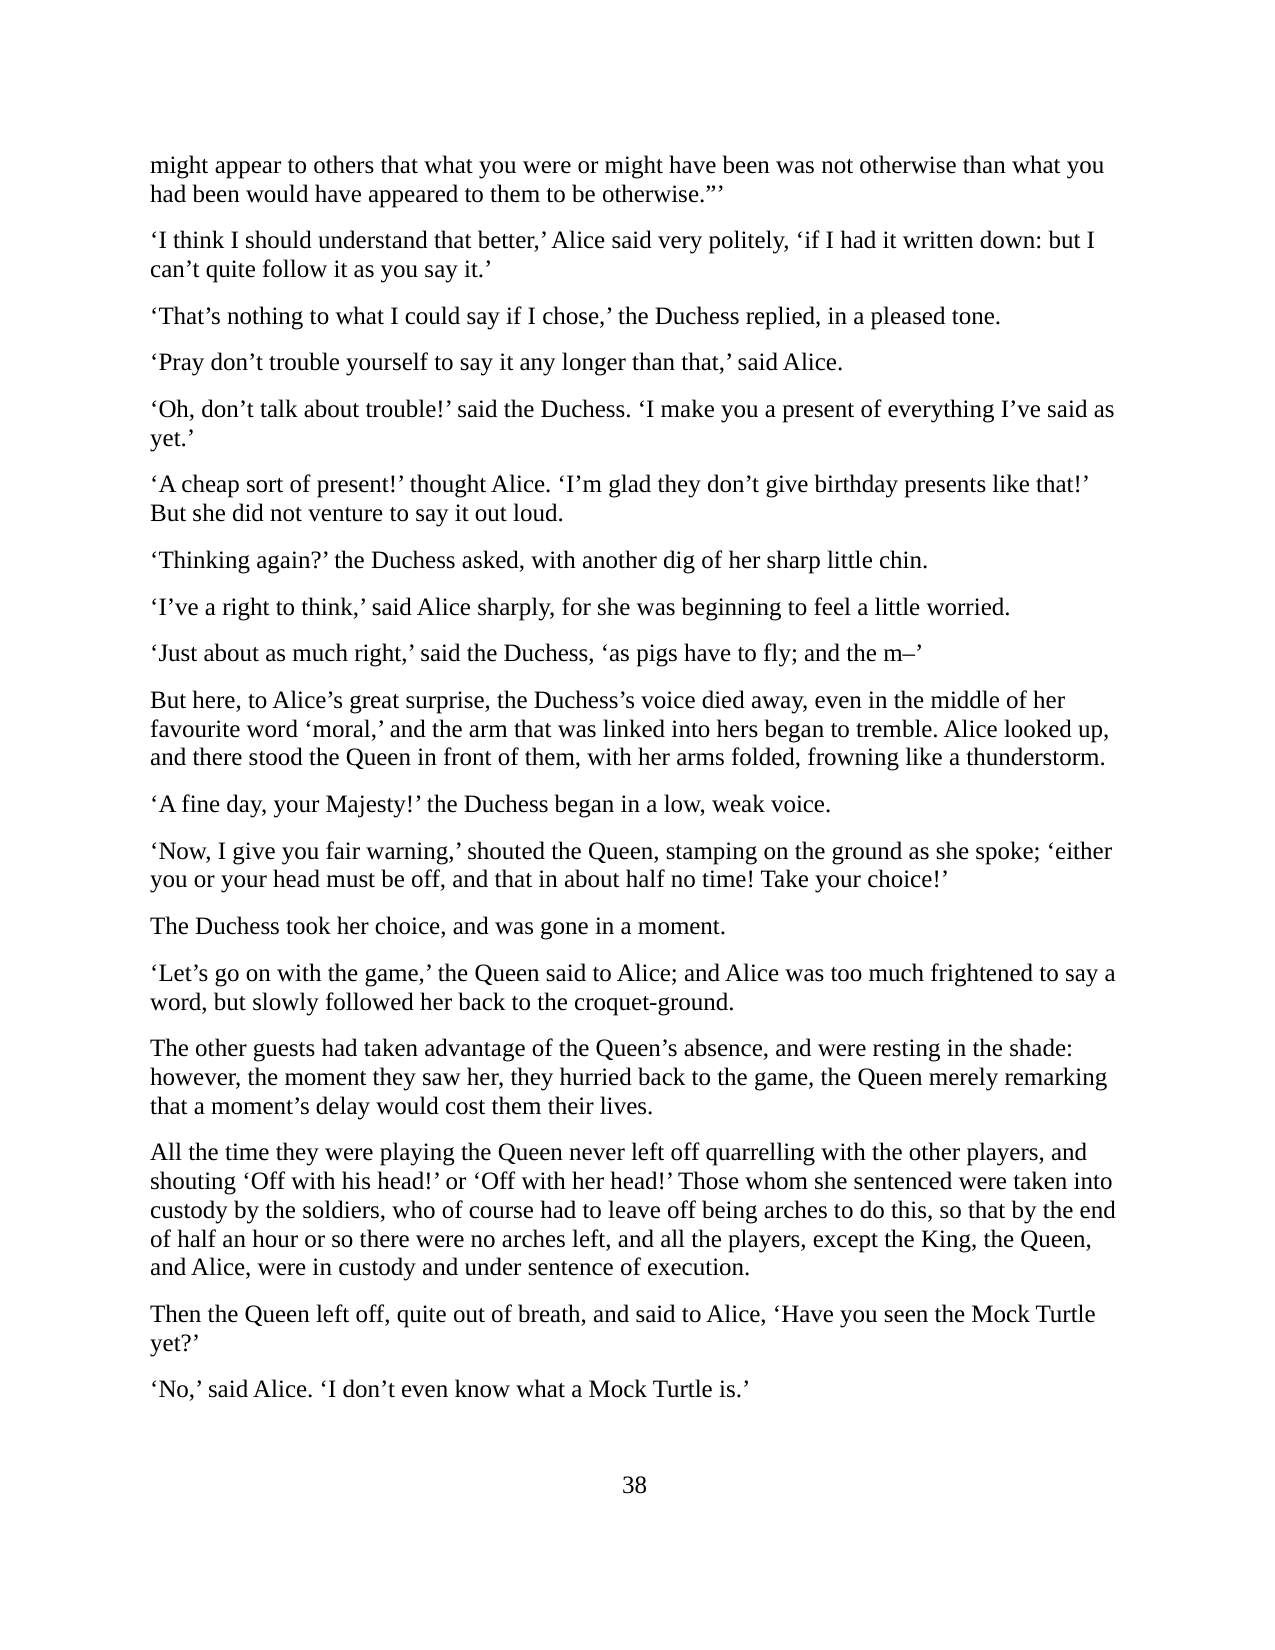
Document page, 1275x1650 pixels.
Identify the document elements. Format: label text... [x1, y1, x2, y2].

text ‘Let’s go on with the game,’ the Queen said to Alice; and Alice was too much frightened to say a word, but slowly followed her back to the croquet-ground. [150, 958, 1125, 1015]
text might appear to others that what you were or might have been was not otherwise than what you had been would have appeared to them to be otherwise.”’ [150, 150, 1125, 207]
text ‘That’s nothing to what I could say if I chose,’ the Duchess replied, in a pleased tone. [150, 301, 1125, 329]
text ‘Oh, don’t talk about trouble!’ said the Duchess. ‘I make you a present of everything I’ve said as yet.’ [150, 394, 1125, 452]
text ‘A cheap sort of present!’ thought Alice. ‘I’m glad they don’t give birthday presents like that!’ But she did not venture to say it out loud. [150, 469, 1125, 527]
text All the time they were playing the Queen never left off quarrelling with the other players, and shouting ‘Off with his head!’ or ‘Off with her head!’ Those whom she sentenced were taken into custody by the soldiers, who of course had to leave off being arches to do this, so that by the end of half an hour or so there were no arches left, and all the players, except the King, the Queen, and Alice, were in custody and under sentence of execution. [150, 1137, 1125, 1281]
text ‘I think I should understand that better,’ Alice said very politely, ‘if I had it written down: but I can’t quite follow it as you say it.’ [150, 225, 1125, 283]
text ‘Pray don’t trouble yourself to say it any longer than that,’ said Alice. [150, 347, 1125, 376]
text ‘Thinking again?’ the Duchess asked, with another dig of her sharp little chin. [150, 545, 1125, 574]
text ‘Just about as much right,’ said the Duchess, ‘as pigs have to fly; and the m–’ [150, 638, 1125, 667]
text The Duchess took her choice, and was gone in a moment. [150, 911, 1125, 940]
text But here, to Alice’s great surprise, the Duchess’s voice died away, even in the middle of her favourite word ‘moral,’ and the arm that was linked into hers began to tremble. Alice looked up, and there stood the Queen in front of them, with her arms folded, frowning like a thunderstorm. [150, 685, 1125, 771]
text ‘A fine day, your Majesty!’ the Duchess began in a low, weak voice. [150, 789, 1125, 818]
text Then the Queen left off, quite out of breath, and said to Alice, ‘Have you seen the Mock Turtle yet?’ [150, 1299, 1125, 1357]
text ‘Now, I give you fair warning,’ shouted the Queen, stamping on the ground as she spoke; ‘either you or your head must be off, and that in about half no time! Take your choice!’ [150, 836, 1125, 893]
text The other guests had taken advantage of the Queen’s absence, and were resting in the shade: however, the moment they saw her, they hurried back to the game, the Queen merely remarking that a moment’s delay would cost them their lives. [150, 1033, 1125, 1119]
text ‘No,’ said Alice. ‘I don’t even know what a Mock Turtle is.’ [150, 1374, 1125, 1403]
text ‘I’ve a right to think,’ said Alice sharply, for she was beginning to feel a little worried. [150, 592, 1125, 620]
